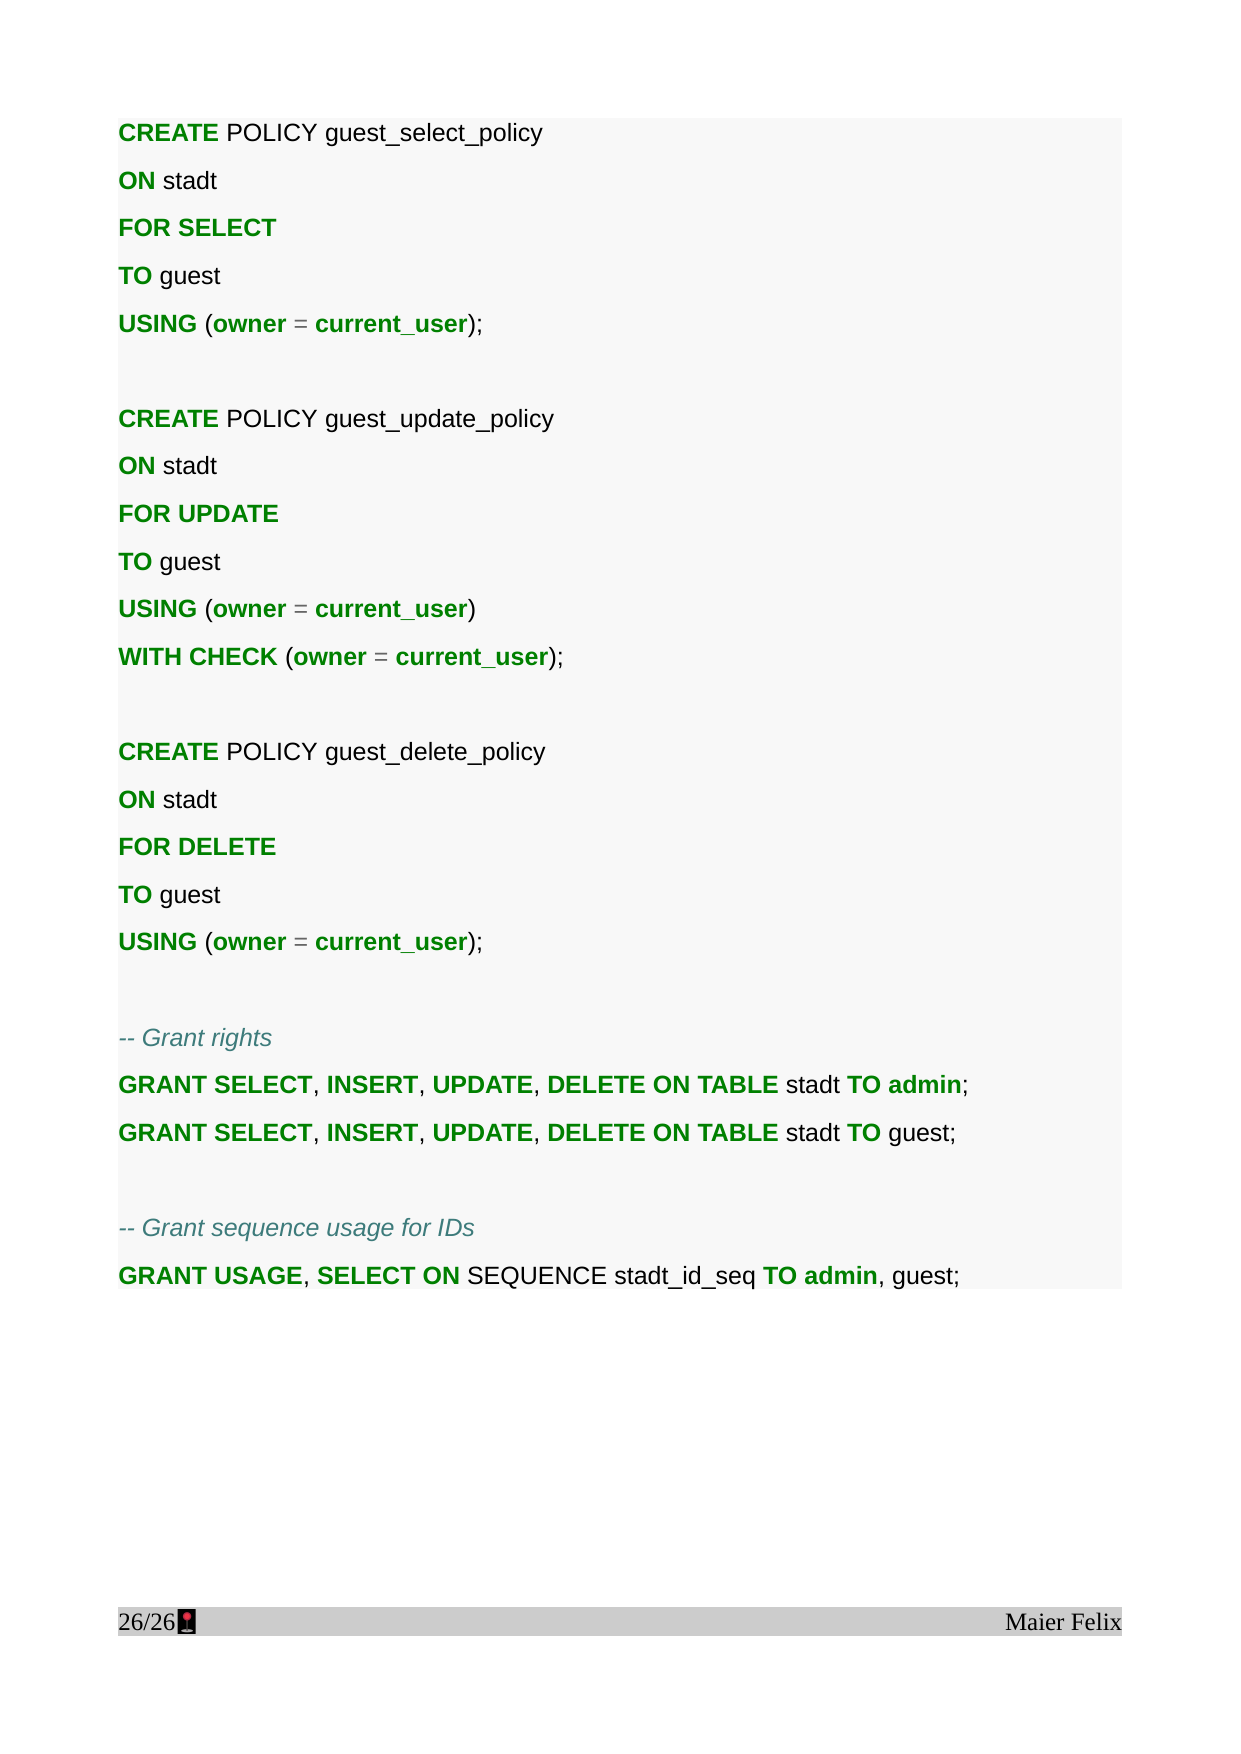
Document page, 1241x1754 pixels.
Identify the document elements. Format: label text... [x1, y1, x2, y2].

text GRANT SELECT, INSERT, UPDATE, DELETE ON TABLE stadt TO guest; [118, 1118, 1122, 1147]
picture [177, 1609, 196, 1634]
text CREATE POLICY guest_delete_policy [118, 737, 1122, 766]
text WITH CHECK (owner = current_user); [118, 642, 1122, 671]
text TO guest [118, 547, 1122, 575]
text USING (owner = current_user); [118, 308, 1122, 337]
text CREATE POLICY guest_select_policy [118, 118, 1122, 147]
text GRANT SELECT, INSERT, UPDATE, DELETE ON TABLE stadt TO admin; [118, 1070, 1122, 1099]
text TO guest [118, 880, 1122, 908]
text ON stadt [118, 451, 1122, 480]
text ON stadt [118, 166, 1122, 194]
text -- Grant sequence usage for IDs [118, 1213, 1122, 1242]
text ON stadt [118, 784, 1122, 813]
text USING (owner = current_user) [118, 594, 1122, 623]
text -- Grant rights [118, 1023, 1122, 1051]
text USING (owner = current_user); [118, 927, 1122, 956]
text GRANT USAGE, SELECT ON SEQUENCE stadt_id_seq TO admin, guest; [118, 1261, 1122, 1289]
text CREATE POLICY guest_update_policy [118, 404, 1122, 432]
text FOR UPDATE [118, 499, 1122, 528]
text TO guest [118, 261, 1122, 290]
text FOR DELETE [118, 832, 1122, 861]
text FOR SELECT [118, 213, 1122, 242]
